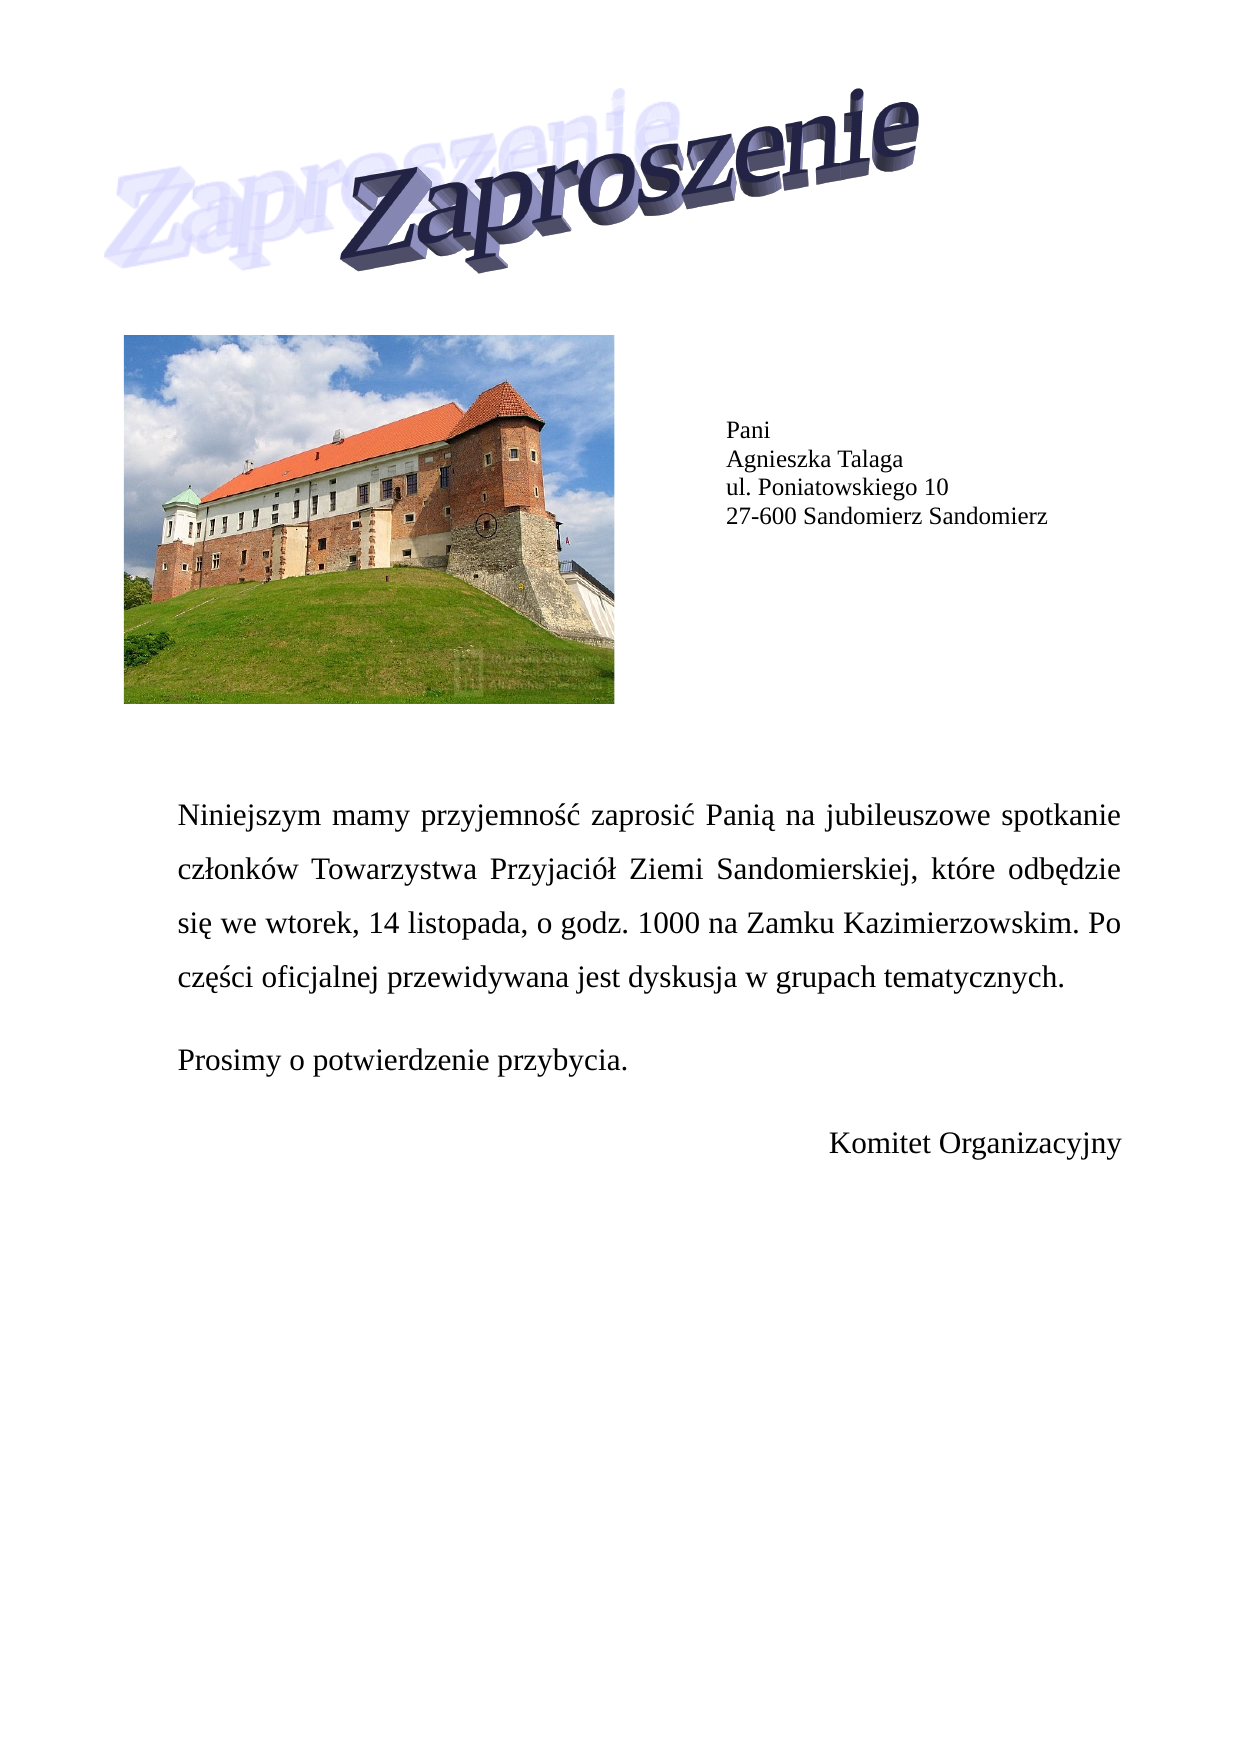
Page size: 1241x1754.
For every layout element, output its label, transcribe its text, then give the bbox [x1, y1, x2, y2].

text 27-600 Sandomierz Sandomierz [726, 501, 1168, 530]
text Niniejszym mamy przyjemność zaprosić Panią na jubileuszowe spotkanie członków Towarzystwa Przyjaciół Ziemi Sandomierskiej, które odbędzie się we wtorek, 14 listopada, o godz. 1000 na Zamku Kazimierzowskim. Po części oficjalnej przewidywana jest dyskusja w grupach tematycznych. [177, 796, 1122, 994]
picture [123, 335, 615, 704]
text Agnieszka Talaga [726, 444, 1168, 472]
table_header [620, 317, 1122, 738]
text Pani [726, 415, 1168, 444]
text Prosimy o potwierdzenie przybycia. [177, 1041, 1122, 1077]
text Komitet Organizacyjny [177, 1124, 1122, 1160]
text ul. Poniatowskiego 10 [726, 472, 1168, 501]
table_header [118, 317, 620, 738]
